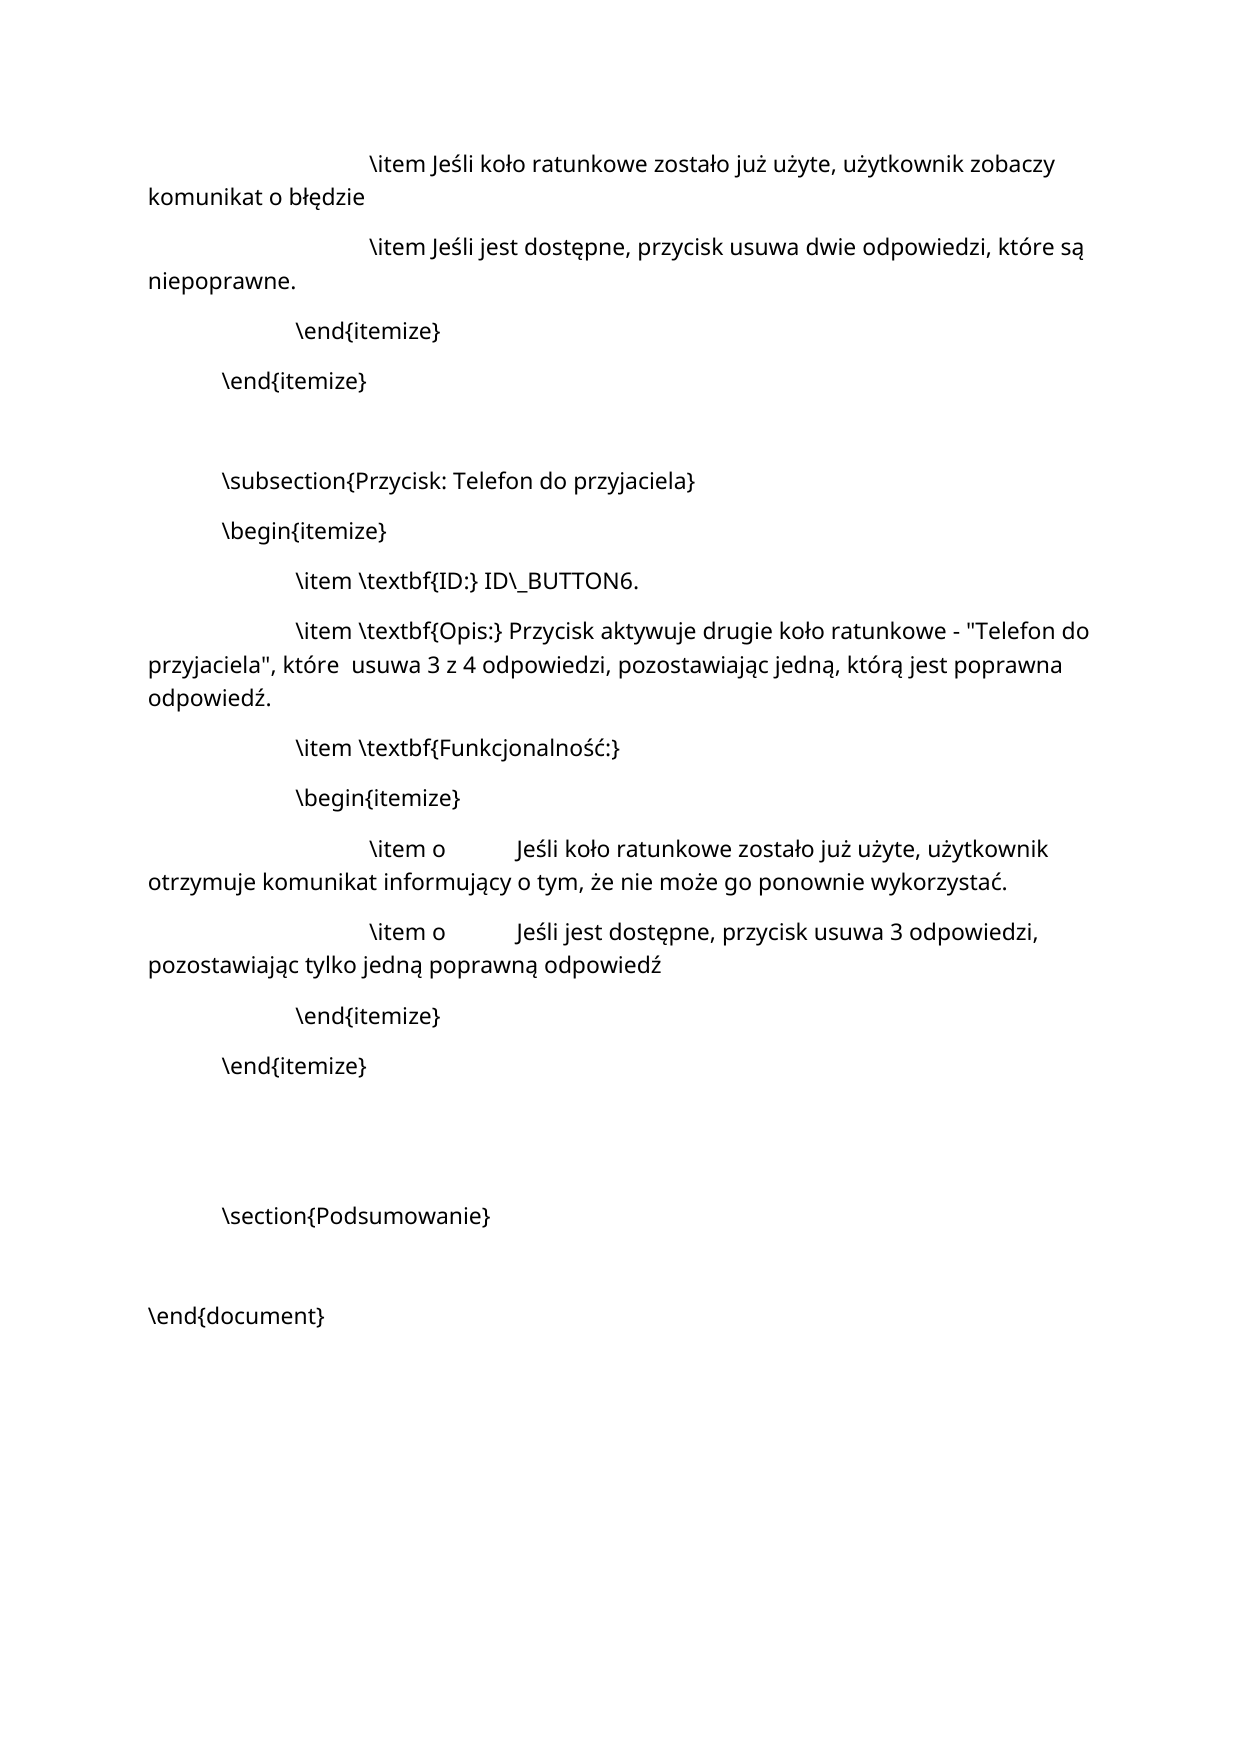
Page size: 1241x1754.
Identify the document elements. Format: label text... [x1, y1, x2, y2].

text \end{itemize} [148, 365, 1093, 396]
text \section{Podsumowanie} [148, 1200, 1093, 1231]
text \item o Jeśli jest dostępne, przycisk usuwa 3 odpowiedzi, pozostawiając tylko jedną poprawną odpowiedź [148, 916, 1093, 981]
text \item \textbf{ID:} ID\_BUTTON6. [148, 565, 1093, 596]
text \item \textbf{Opis:} Przycisk aktywuje drugie koło ratunkowe - "Telefon do przyjaciela", które usuwa 3 z 4 odpowiedzi, pozostawiając jedną, którą jest poprawna odpowiedź. [148, 615, 1093, 713]
text \end{itemize} [148, 315, 1093, 346]
text \item Jeśli koło ratunkowe zostało już użyte, użytkownik zobaczy komunikat o błędzie [148, 148, 1093, 212]
text \item o Jeśli koło ratunkowe zostało już użyte, użytkownik otrzymuje komunikat informujący o tym, że nie może go ponownie wykorzystać. [148, 832, 1093, 897]
text \item \textbf{Funkcjonalność:} [148, 732, 1093, 763]
text \subsection{Przycisk: Telefon do przyjaciela} [148, 465, 1093, 496]
text \end{itemize} [148, 999, 1093, 1031]
text \end{itemize} [148, 1050, 1093, 1081]
text \end{document} [148, 1300, 1093, 1331]
text \item Jeśli jest dostępne, przycisk usuwa dwie odpowiedzi, które są niepoprawne. [148, 231, 1093, 296]
text \begin{itemize} [148, 782, 1093, 814]
text \begin{itemize} [148, 515, 1093, 546]
